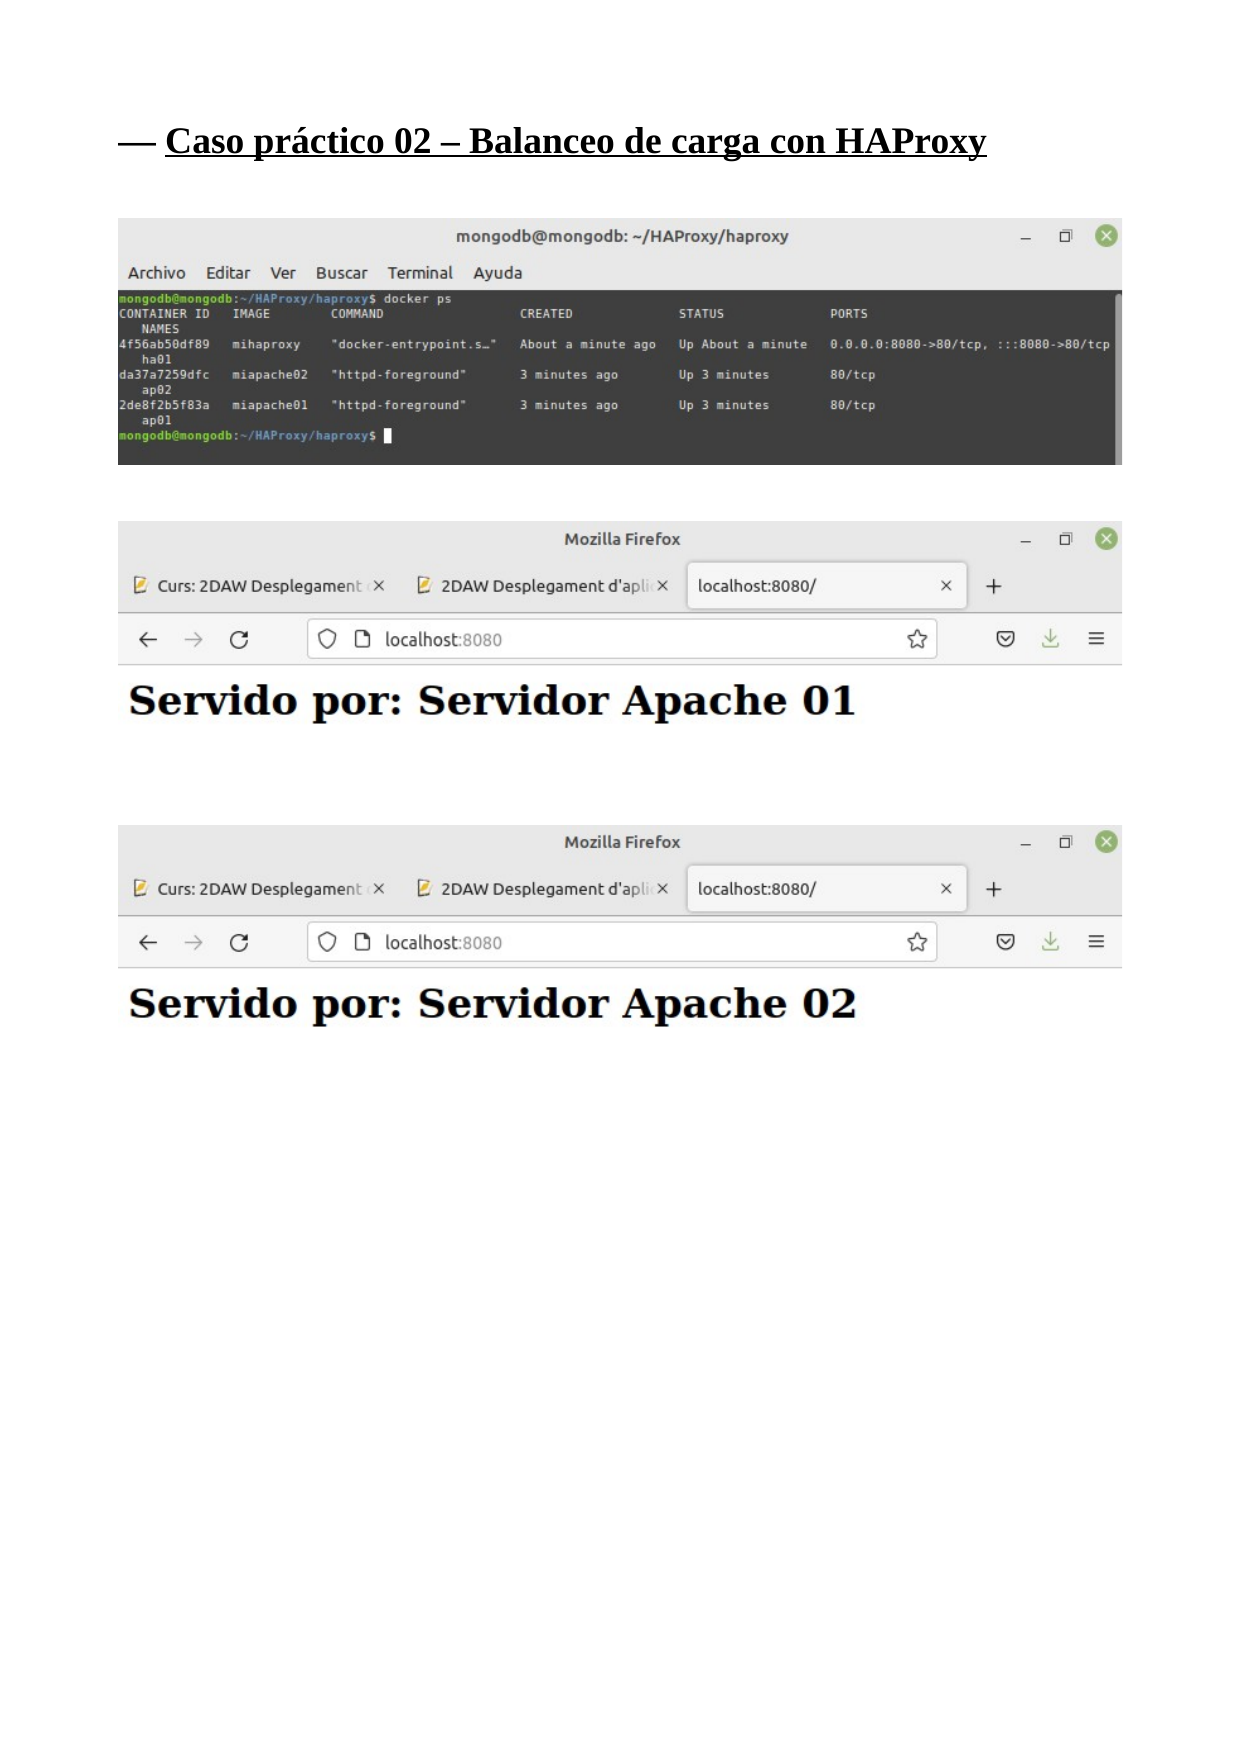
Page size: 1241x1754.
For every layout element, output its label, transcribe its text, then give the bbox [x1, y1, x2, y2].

picture [118, 218, 1123, 465]
picture [118, 521, 1123, 768]
picture [118, 825, 1123, 1071]
text — Caso práctico 02 – Balanceo de carga con HAProxy [118, 118, 1122, 161]
